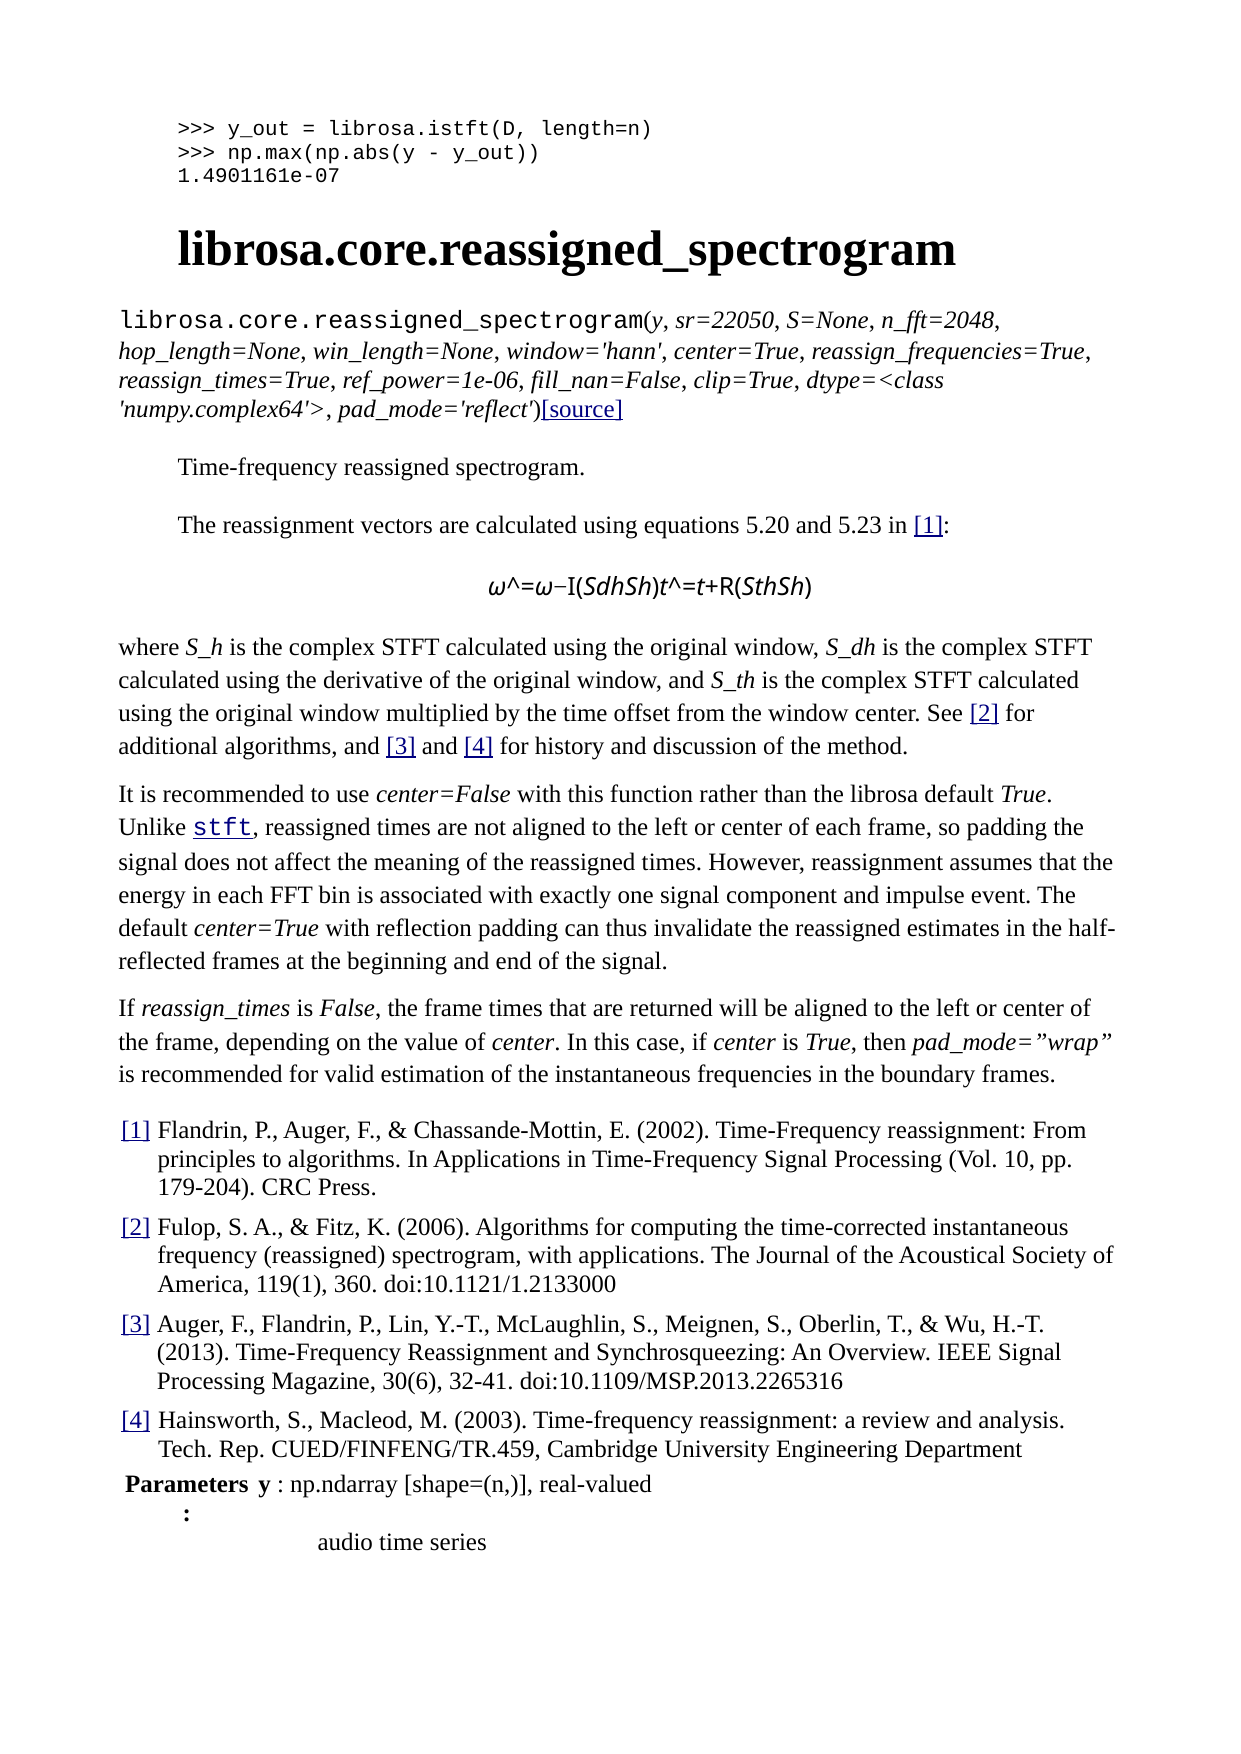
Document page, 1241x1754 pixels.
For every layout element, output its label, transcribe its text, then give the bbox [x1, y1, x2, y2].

text If reassign_times is False, the frame times that are returned will be aligned to the left or center of the frame, depending on the value of center. In this case, if center is True, then pad_mode=”wrap” is recommended for valid estimation of the instantaneous frequencies in the boundary frames. [118, 993, 1122, 1088]
table_header [4] [118, 1403, 155, 1466]
table_header [3] [118, 1306, 154, 1398]
list ω^=ω−I(SdhSh)t^=t+R(SthSh) [177, 568, 1122, 603]
table_header Parameters: [118, 1466, 255, 1588]
text >>> y_out = librosa.istft(D, length=n) [177, 118, 1122, 142]
list Time-frequency reassigned spectrogram. [177, 452, 1122, 481]
text >>> np.max(np.abs(y - y_out)) [177, 142, 1122, 165]
table_header [1] [118, 1112, 154, 1204]
list The reassignment vectors are calculated using equations 5.20 and 5.23 in [1]: [177, 510, 1122, 539]
text where S_h is the complex STFT calculated using the original window, S_dh is the complex STFT calculated using the derivative of the original window, and S_th is the complex STFT calculated using the original window multiplied by the time offset from the window center. See [2] for additional algorithms, and [3] and [4] for history and discussion of the method. [118, 632, 1122, 760]
table_header Auger, F., Flandrin, P., Lin, Y.-T., McLaughlin, S., Meignen, S., Oberlin, T., & Wu, H.-T. (2013). Time-Frequency Reassignment and Synchrosqueezing: An Overview. IEEE Signal Processing Magazine, 30(6), 32-41. doi:10.1109/MSP.2013.2265316 [154, 1306, 1122, 1398]
table_header [2] [118, 1209, 154, 1301]
subtitle librosa.core.reassigned_spectrogram(y, sr=22050, S=None, n_fft=2048, hop_length=None, win_length=None, window='hann', center=True, reassign_frequencies=True, reassign_times=True, ref_power=1e-06, fill_nan=False, clip=True, dtype=<class 'numpy.complex64'>, pad_mode='reflect')[source] [118, 306, 1122, 423]
text It is recommended to use center=False with this function rather than the librosa default True. Unlike stft, reassigned times are not aligned to the left or center of each frame, so padding the signal does not affect the meaning of the reassigned times. However, reassignment assumes that the energy in each FFT bin is associated with exactly one signal component and impulse event. The default center=True with reflection padding can thus invalidate the reassigned estimates in the half-reflected frames at the beginning and end of the signal. [118, 779, 1122, 975]
table_header Flandrin, P., Auger, F., & Chassande-Mottin, E. (2002). Time-Frequency reassignment: From principles to algorithms. In Applications in Time-Frequency Signal Processing (Vol. 10, pp. 179-204). CRC Press. [154, 1112, 1122, 1204]
text 1.4901161e-07 [177, 165, 1122, 189]
table_header y : np.ndarray [shape=(n,)], real-valued audio time series [255, 1466, 1122, 1588]
table_header Hainsworth, S., Macleod, M. (2003). Time-frequency reassignment: a review and analysis. Tech. Rep. CUED/FINFENG/TR.459, Cambridge University Engineering Department [155, 1403, 1122, 1466]
table_header Fulop, S. A., & Fitz, K. (2006). Algorithms for computing the time-corrected instantaneous frequency (reassigned) spectrogram, with applications. The Journal of the Acoustical Society of America, 119(1), 360. doi:10.1121/1.2133000 [154, 1209, 1122, 1301]
subtitle librosa.core.reassigned_spectrogram [177, 218, 1122, 276]
